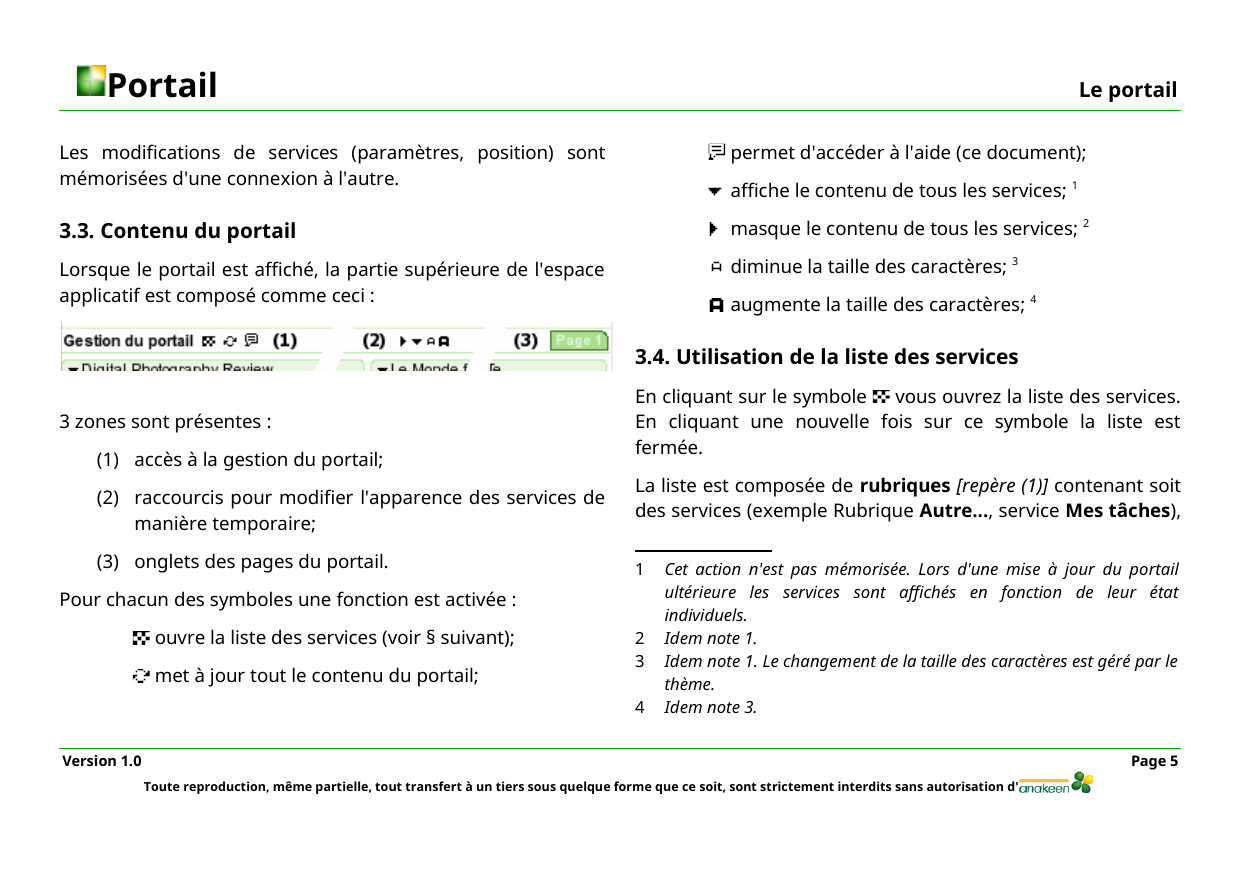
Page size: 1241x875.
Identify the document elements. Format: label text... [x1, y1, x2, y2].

text permet d'accéder à l'aide (ce document); [709, 140, 1181, 165]
list accès à la gestion du portail; [97, 447, 605, 472]
text Idem note 3. [635, 696, 1181, 718]
text affiche le contenu de tous les services; [709, 178, 1181, 203]
text masque le contenu de tous les services; [709, 216, 1181, 241]
picture [708, 184, 726, 198]
text Idem note 1. [635, 626, 1181, 649]
picture [132, 631, 150, 645]
picture [708, 260, 726, 274]
picture [132, 669, 150, 683]
subtitle Contenu du portail [59, 216, 605, 244]
list raccourcis pour modifier l'apparence des services de manière temporaire; [97, 485, 605, 536]
text Idem note 1. Le changement de la taille des caractères est géré par le thème. [635, 649, 1181, 696]
picture [872, 390, 890, 403]
text Les modifications de services (paramètres, position) sont mémorisées d'une connexion à l'autre. [59, 140, 605, 191]
text Pour chacun des symboles une fonction est activée : [59, 586, 605, 612]
text met à jour tout le contenu du portail; [133, 662, 605, 688]
list onglets des pages du portail. [97, 548, 605, 574]
picture [76, 65, 107, 96]
picture [1019, 770, 1094, 793]
picture [60, 322, 613, 371]
subtitle Utilisation de la liste des services [635, 342, 1181, 371]
picture [708, 143, 726, 160]
text La liste est composée de rubriques [repère (1)] contenant soit des services (exemple Rubrique Autre..., service Mes tâches), [635, 472, 1181, 523]
text augmente la taille des caractères; [709, 292, 1181, 317]
text En cliquant sur le symbole vous ouvrez la liste des services. En cliquant une nouvelle fois sur ce symbole la liste est fermée. [635, 383, 1181, 459]
text Cet action n'est pas mémorisée. Lors d'une mise à jour du portail ultérieure les services sont affichés en fonction de leur état individuels. [635, 557, 1181, 626]
picture [708, 222, 726, 236]
text ouvre la liste des services (voir § suivant); [133, 624, 605, 650]
picture [708, 298, 726, 312]
text 3 zones sont présentes : [59, 409, 605, 434]
text diminue la taille des caractères; [709, 254, 1181, 279]
text Lorsque le portail est affiché, la partie supérieure de l'espace applicatif est composé comme ceci : [59, 256, 605, 307]
